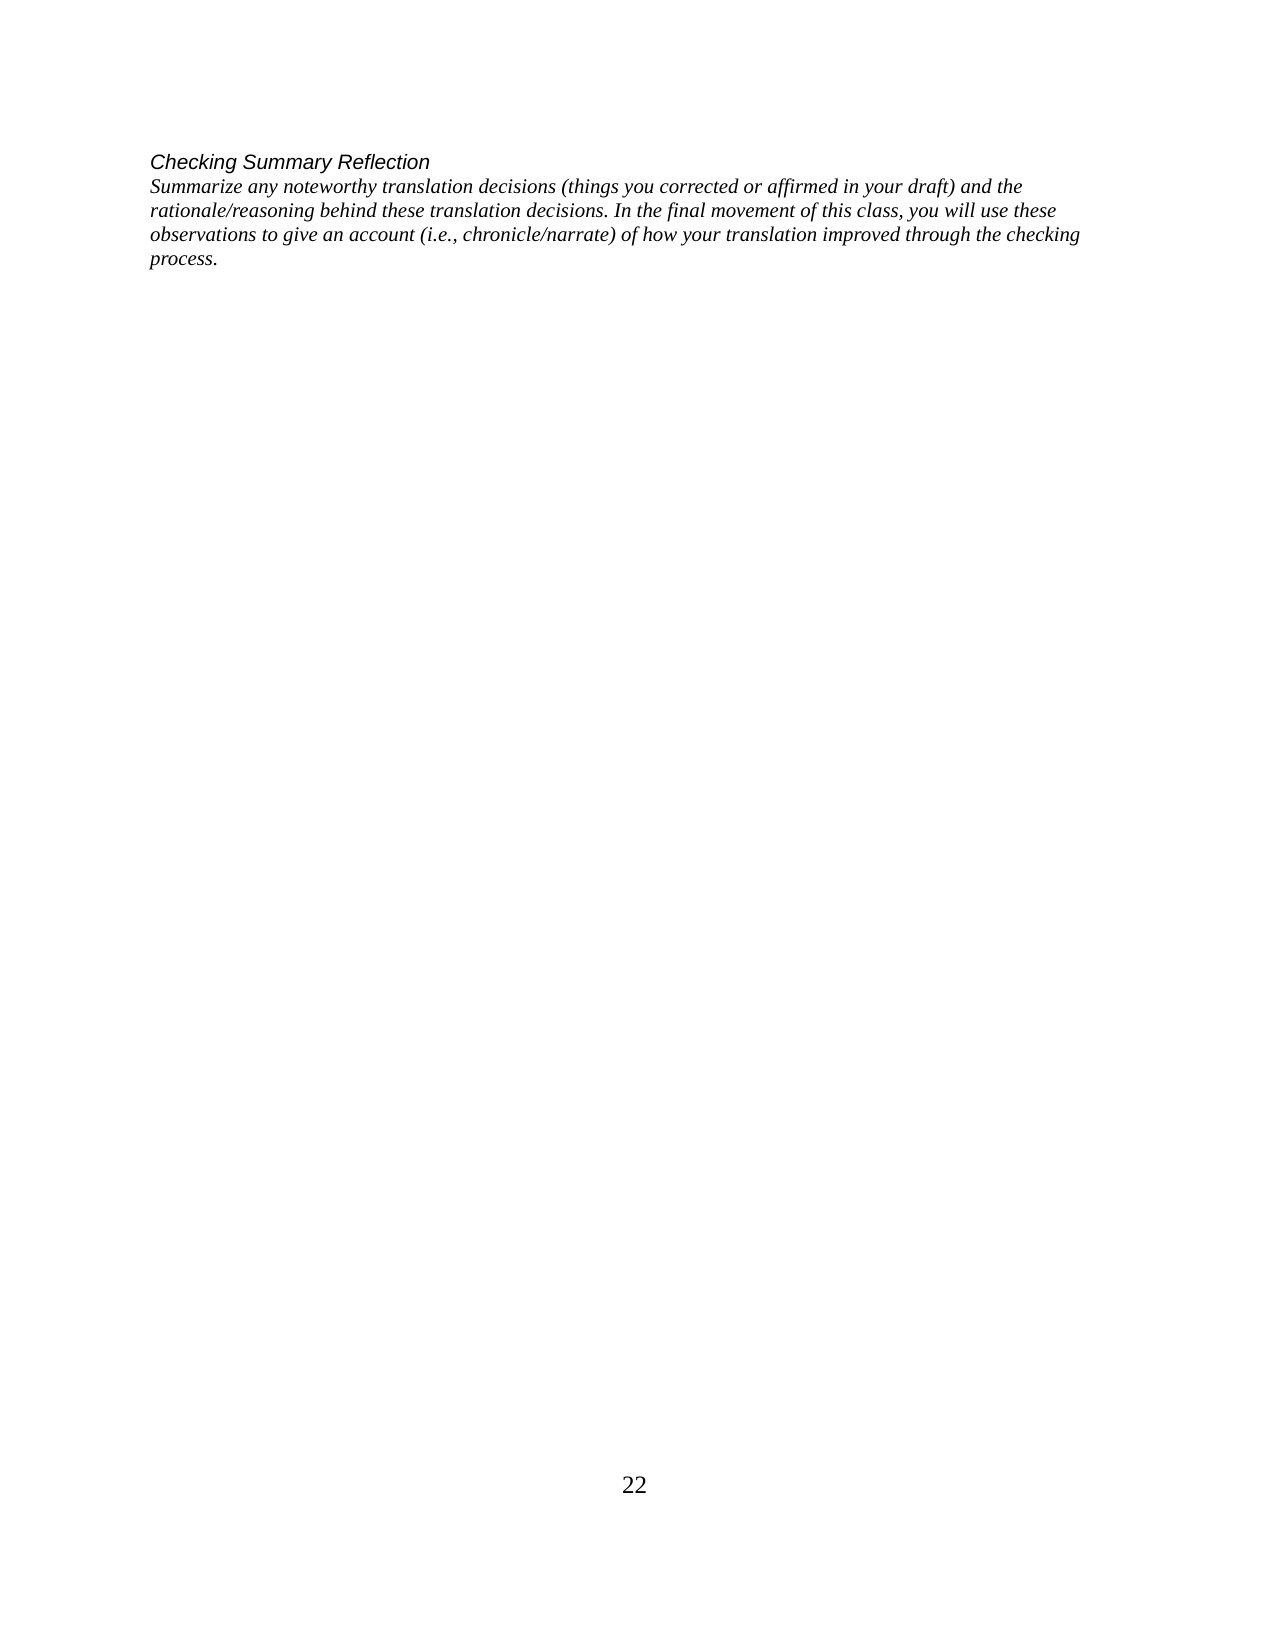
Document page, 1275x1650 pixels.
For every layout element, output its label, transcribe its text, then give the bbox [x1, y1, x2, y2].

text Summarize any noteworthy translation decisions (things you corrected or affirmed in your draft) and the rationale/reasoning behind these translation decisions. In the final movement of this class, you will use these observations to give an account (i.e., chronicle/narrate) of how your translation improved through the checking process. [150, 174, 1125, 270]
subtitle Checking Summary Reflection [150, 150, 1125, 174]
